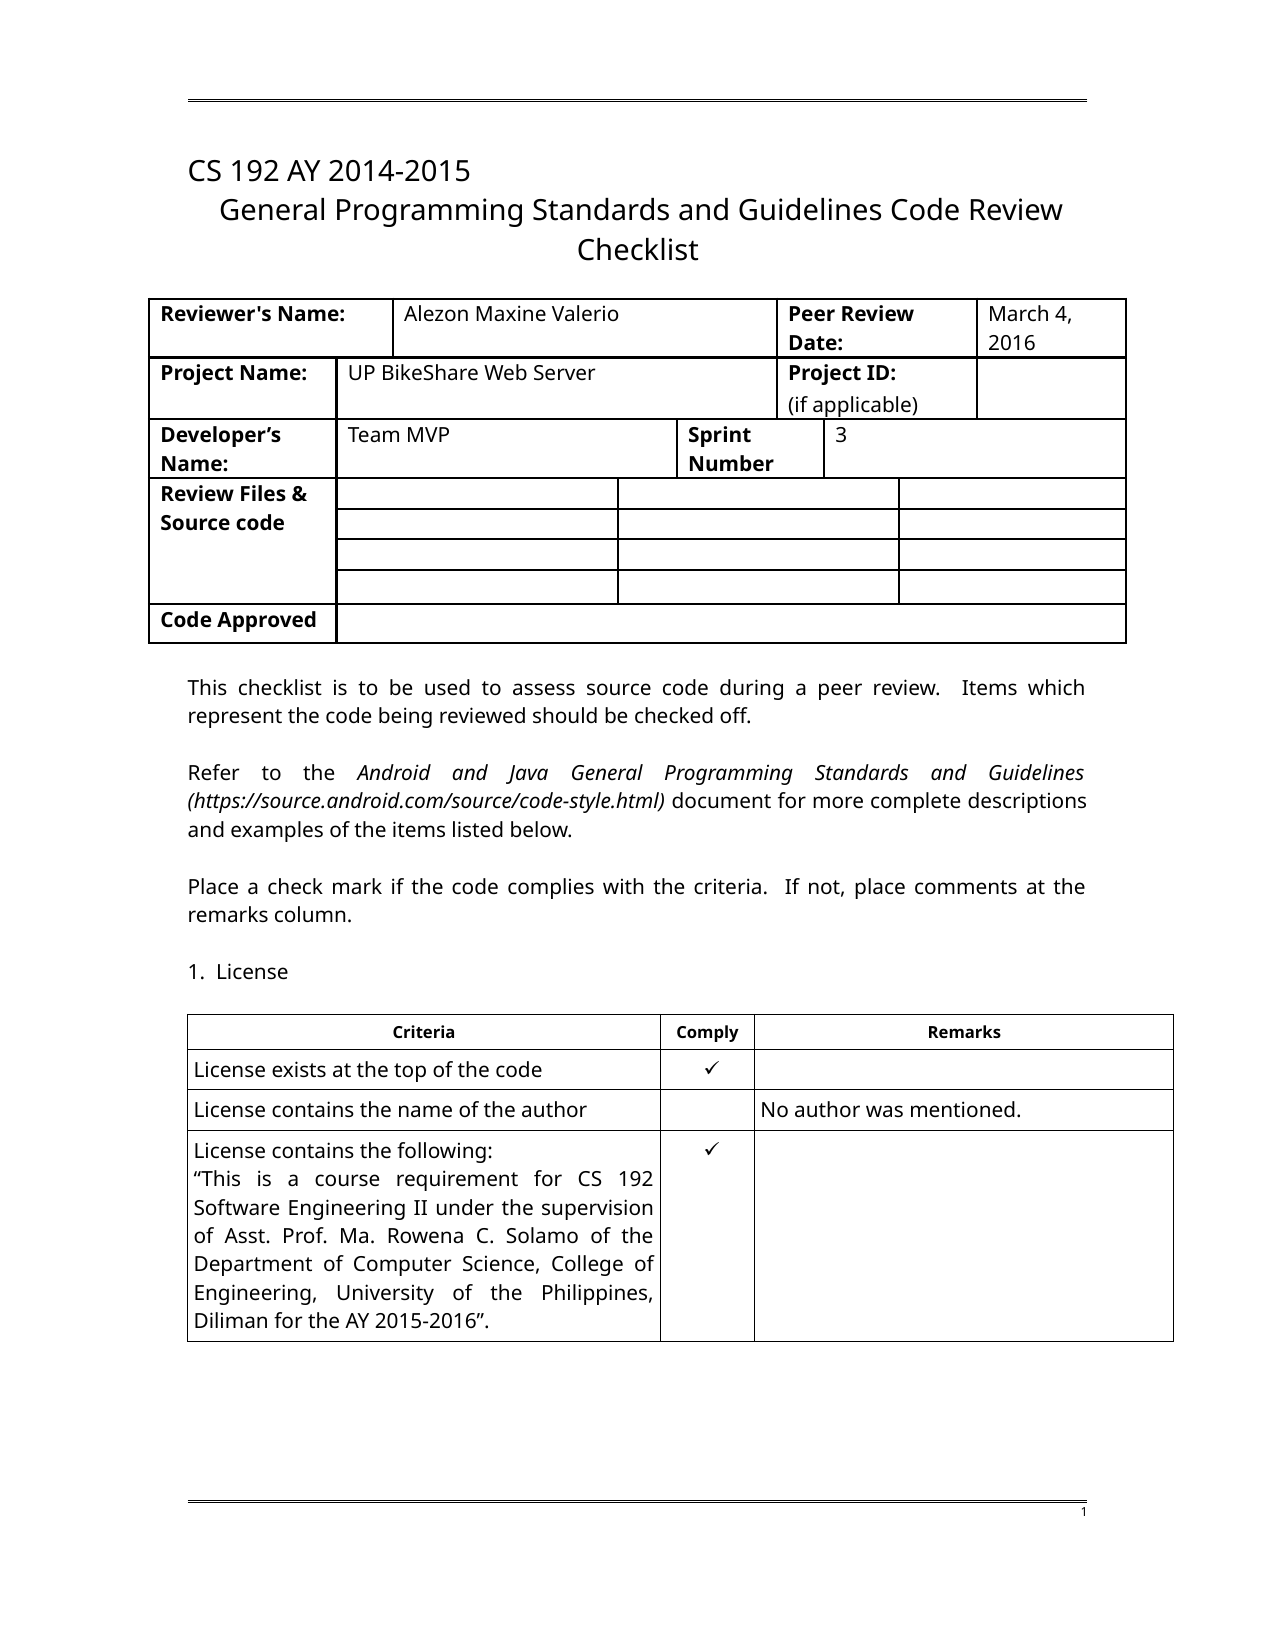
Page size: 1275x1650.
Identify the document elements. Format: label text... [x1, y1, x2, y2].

table_cell [978, 359, 1125, 418]
table_header Comply [661, 1015, 754, 1049]
table_cell Code Approved [150, 605, 335, 642]
table_cell [661, 1131, 754, 1341]
table_cell Developer’s Name: [150, 420, 335, 477]
table_cell UP BikeShare Web Server [338, 359, 776, 418]
table_cell License contains the name of the author [188, 1090, 660, 1129]
text Place a check mark if the code complies with the criteria. If not, place comments at the remarks column. [187, 872, 1087, 929]
table_cell No author was mentioned. [755, 1090, 1173, 1129]
table_cell [338, 479, 617, 508]
table_cell [338, 605, 1125, 642]
table_cell (if applicable) [778, 388, 976, 418]
table_cell [619, 510, 898, 538]
text General Programming Standards and Guidelines Code Review Checklist [187, 190, 1087, 269]
table_header Alezon Maxine Valerio [394, 300, 776, 356]
table_cell [900, 571, 1125, 603]
table_cell Project ID: [778, 359, 976, 388]
table_cell Review Files & Source code [150, 479, 335, 603]
text Refer to the Android and Java General Programming Standards and Guidelines (https://source.android.com/source/code-style.html) document for more complete descriptions and examples of the items listed below. [187, 758, 1087, 843]
table_cell [661, 1050, 754, 1089]
table_header Remarks [755, 1015, 1173, 1049]
table_cell Team MVP [338, 420, 676, 477]
table_cell [619, 540, 898, 569]
text 1. License [187, 957, 1087, 986]
table_cell [619, 571, 898, 603]
table_cell [755, 1131, 1173, 1341]
table_header Reviewer's Name: [150, 300, 392, 356]
table_cell 3 [825, 420, 1125, 477]
table_cell [338, 571, 617, 603]
table_cell [661, 1090, 754, 1129]
table_cell License exists at the top of the code [188, 1050, 660, 1089]
table_cell [900, 479, 1125, 508]
table_header March 4, 2016 [978, 300, 1125, 356]
table_cell Project Name: [150, 359, 335, 418]
table_cell [900, 510, 1125, 538]
text CS 192 AY 2014-2015 [187, 150, 1087, 190]
table_cell [338, 510, 617, 538]
table_cell License contains the following: “This is a course requirement for CS 192 Software Engineering II under the supervision of Asst. Prof. Ma. Rowena C. Solamo of the Department of Computer Science, College of Engineering, University of the Philippines, Diliman for the AY 2015-2016”. [188, 1131, 660, 1341]
table_cell [338, 540, 617, 569]
table_cell [900, 540, 1125, 569]
table_cell [755, 1050, 1173, 1089]
table_header Criteria [188, 1015, 660, 1049]
table_cell Sprint Number [678, 420, 823, 477]
table_cell [619, 479, 898, 508]
text This checklist is to be used to assess source code during a peer review. Items which represent the code being reviewed should be checked off. [187, 673, 1087, 729]
table_header Peer Review Date: [778, 300, 976, 356]
